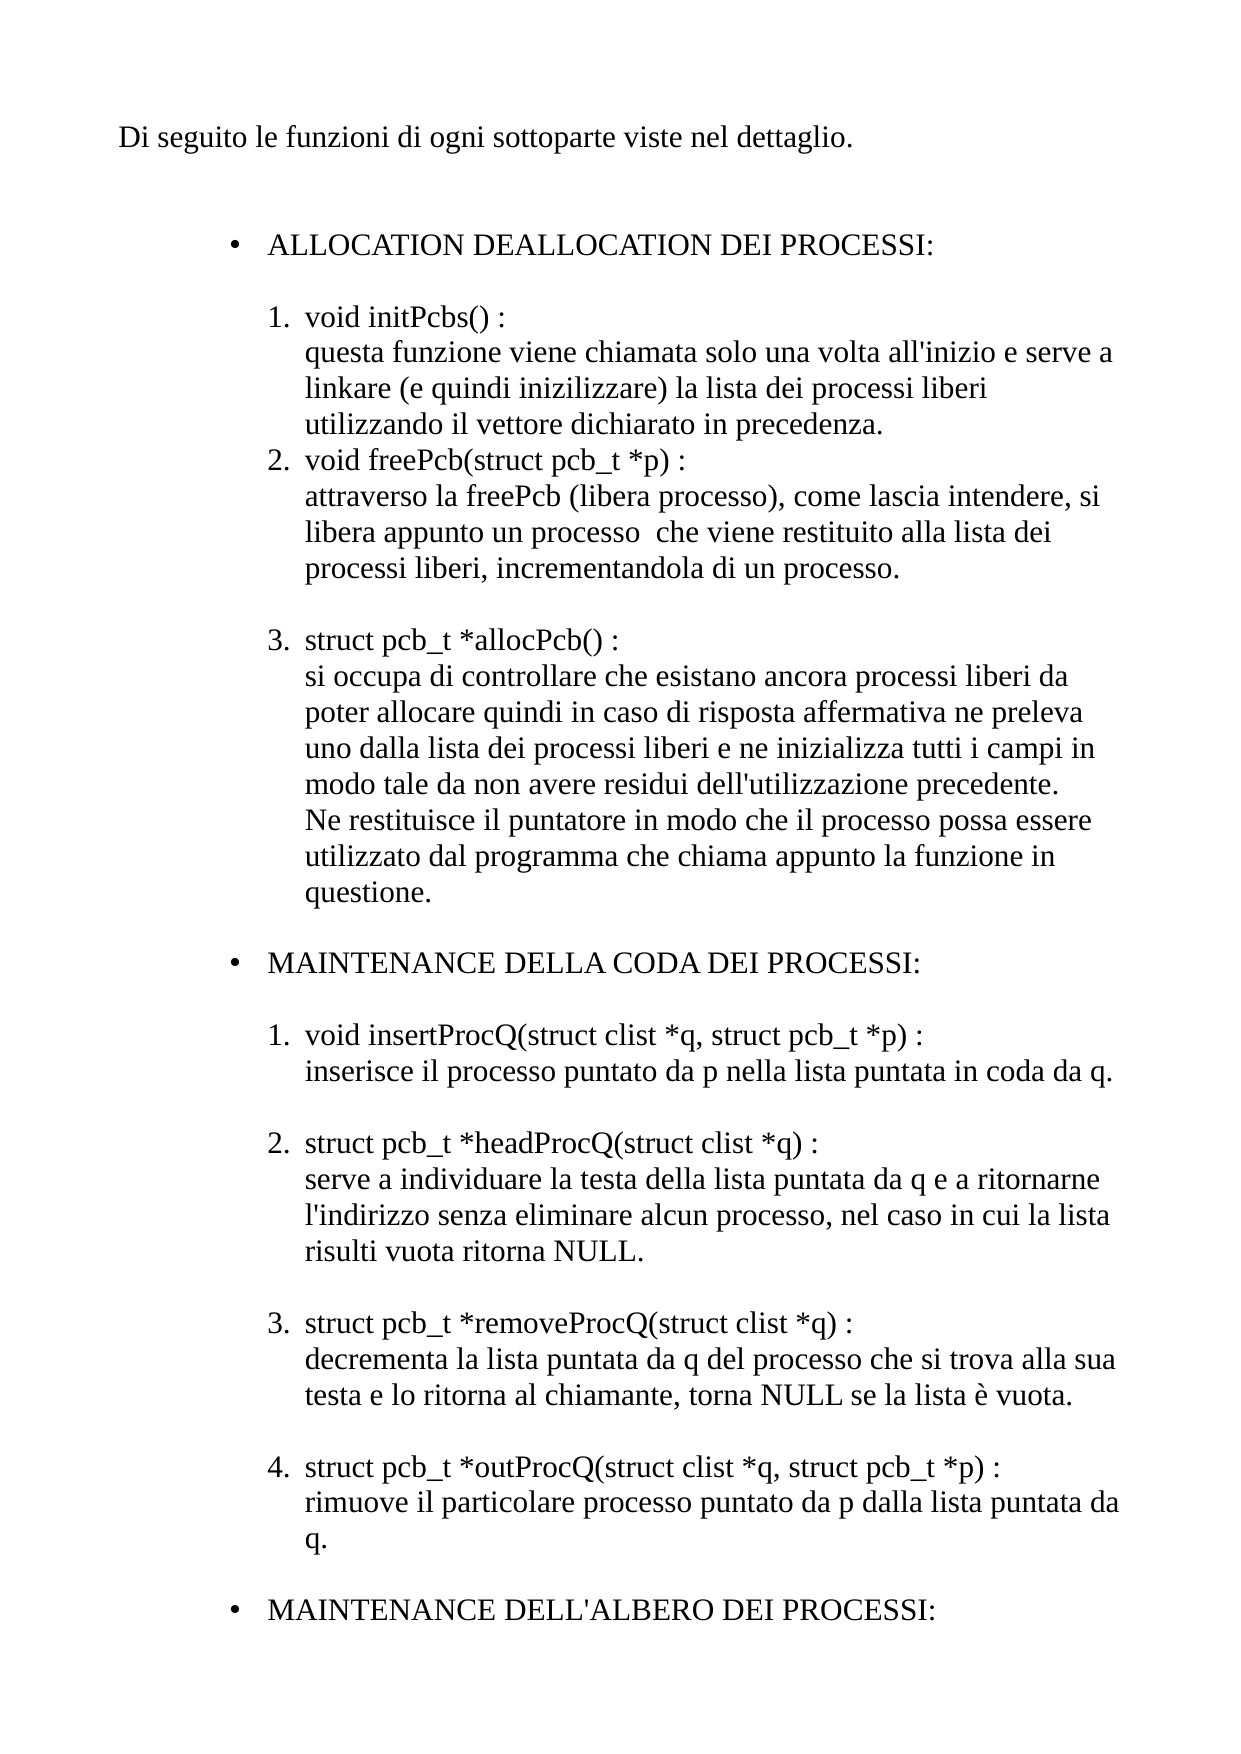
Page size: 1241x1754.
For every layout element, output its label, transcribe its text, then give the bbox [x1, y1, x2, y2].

list serve a individuare la testa della lista puntata da q e a ritornarne l'indirizzo senza eliminare alcun processo, nel caso in cui la lista risulti vuota ritorna NULL. [267, 1160, 1122, 1268]
list void freePcb(struct pcb_t *p) : [267, 442, 1122, 477]
list void initPcbs() : [267, 298, 1122, 334]
text Di seguito le funzioni di ogni sottoparte viste nel dettaglio. [118, 118, 1122, 154]
list void insertProcQ(struct clist *q, struct pcb_t *p) : [267, 1017, 1122, 1052]
list MAINTENANCE DELLA CODA DEI PROCESSI: [229, 945, 1122, 981]
list struct pcb_t *headProcQ(struct clist *q) : [267, 1124, 1122, 1160]
list struct pcb_t *allocPcb() : [267, 621, 1122, 657]
list questa funzione viene chiamata solo una volta all'inizio e serve a linkare (e quindi inizilizzare) la lista dei processi liberi utilizzando il vettore dichiarato in precedenza. [267, 334, 1122, 442]
list struct pcb_t *outProcQ(struct clist *q, struct pcb_t *p) : [267, 1448, 1122, 1484]
list Ne restituisce il puntatore in modo che il processo possa essere utilizzato dal programma che chiama appunto la funzione in questione. [267, 801, 1122, 909]
list attraverso la freePcb (libera processo), come lascia intendere, si libera appunto un processo che viene restituito alla lista dei processi liberi, incrementandola di un processo. [267, 477, 1122, 585]
list MAINTENANCE DELL'ALBERO DEI PROCESSI: [229, 1592, 1122, 1627]
list si occupa di controllare che esistano ancora processi liberi da poter allocare quindi in caso di risposta affermativa ne preleva uno dalla lista dei processi liberi e ne inizializza tutti i campi in modo tale da non avere residui dell'utilizzazione precedente. [267, 657, 1122, 801]
list struct pcb_t *removeProcQ(struct clist *q) : [267, 1304, 1122, 1340]
list decrementa la lista puntata da q del processo che si trova alla sua testa e lo ritorna al chiamante, torna NULL se la lista è vuota. [267, 1340, 1122, 1412]
list ALLOCATION DEALLOCATION DEI PROCESSI: [229, 226, 1122, 262]
list rimuove il particolare processo puntato da p dalla lista puntata da q. [267, 1484, 1122, 1556]
list inserisce il processo puntato da p nella lista puntata in coda da q. [267, 1052, 1122, 1088]
